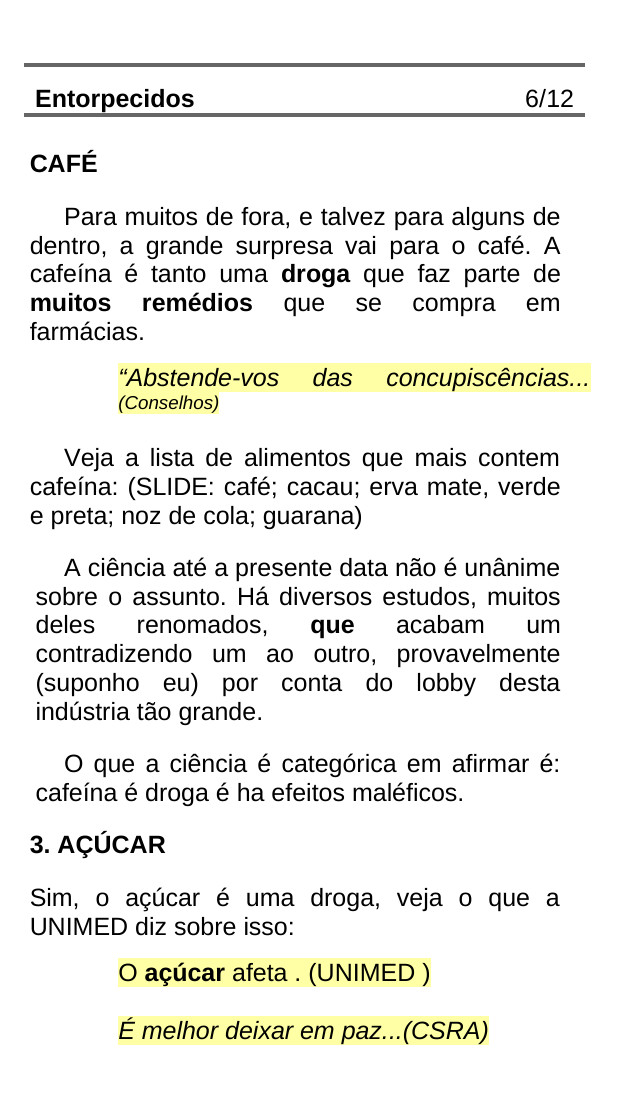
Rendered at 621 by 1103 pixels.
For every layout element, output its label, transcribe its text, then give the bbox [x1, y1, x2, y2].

text A ciência até a presente data não é unânime sobre o assunto. Há diversos estudos, muitos deles renomados, que acabam um contradizendo um ao outro, provavelmente (suponho eu) por conta do lobby desta indústria tão grande. [35, 553, 561, 726]
text “Abstende-vos das concupiscências... (Conselhos) [219, 392, 591, 414]
text Para muitos de fora, e talvez para alguns de dentro, a grande surpresa vai para o café. A cafeína é tanto uma droga que faz parte de muitos remédios que se compra em farmácias. [29, 202, 561, 346]
text 3. AÇÚCAR [29, 830, 561, 859]
text É melhor deixar em paz...(CSRA) [489, 1016, 591, 1045]
text O que a ciência é categórica em afirmar é: cafeína é droga é ha efeitos maléficos. [35, 749, 561, 807]
text O açúcar afeta . (UNIMED ) [431, 958, 591, 987]
text Veja a lista de alimentos que mais contem cafeína: (SLIDE: café; cacau; erva mate, verde e preta; noz de cola; guarana) [29, 443, 561, 529]
text Sim, o açúcar é uma droga, veja o que a UNIMED diz sobre isso: [29, 883, 561, 940]
text CAFÉ [29, 149, 561, 178]
